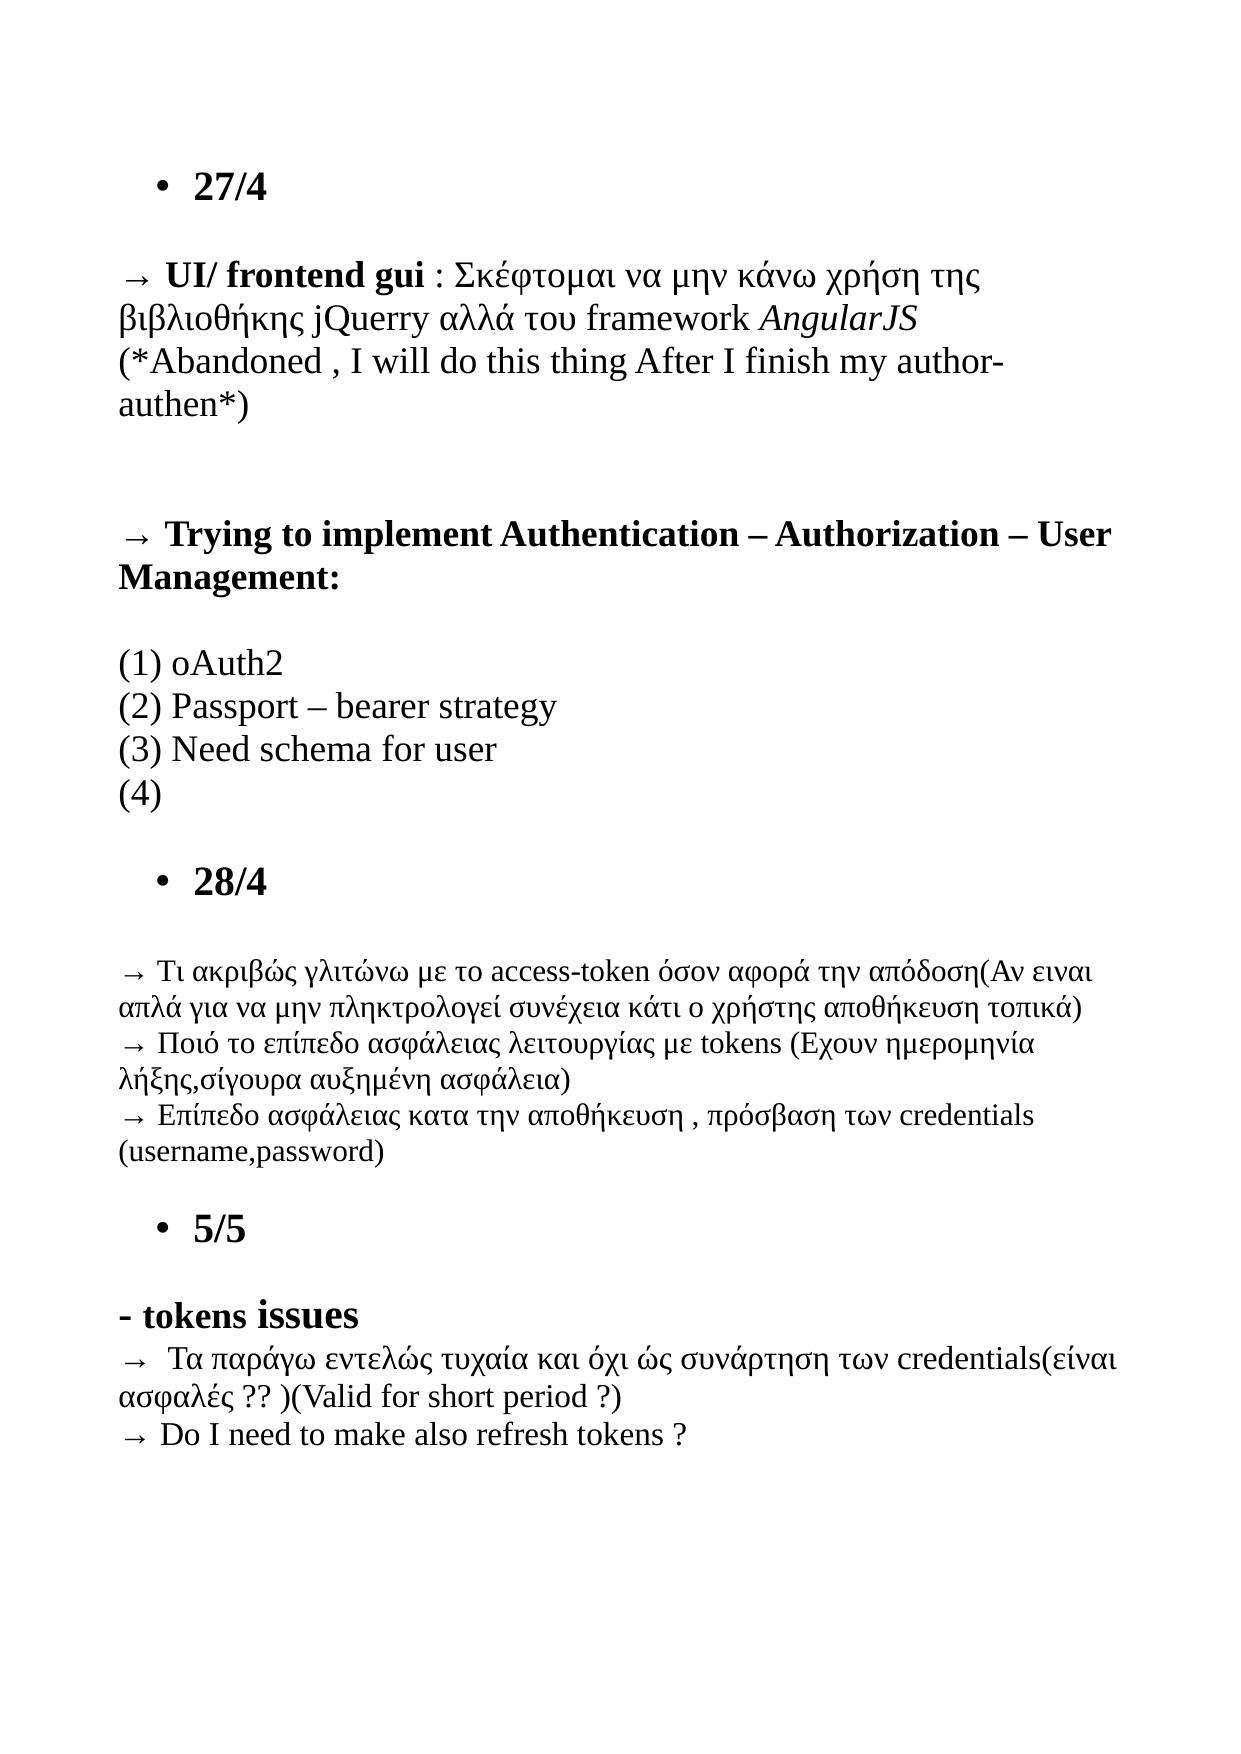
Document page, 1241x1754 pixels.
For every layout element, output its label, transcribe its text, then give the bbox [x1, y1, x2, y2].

text → Ποιό το επίπεδο ασφάλειας λειτουργίας με tokens (Εχουν ημερομηνία λήξης,σίγουρα αυξημένη ασφάλεια) [118, 1024, 1122, 1096]
list 5/5 [156, 1204, 1122, 1252]
text → Do I need to make also refresh tokens ? [118, 1414, 1122, 1453]
text → UI/ frontend gui : Σκέφτομαι να μην κάνω χρήση της βιβλιοθήκης jQuerry αλλά του framework AngularJS [118, 252, 1122, 339]
text - tokens issues [118, 1290, 1122, 1338]
text (3) Need schema for user [118, 727, 1122, 770]
text (*Abandοned , I will do this thing After I finish my author-authen*) [118, 339, 1122, 425]
text (2) Passport – bearer strategy [118, 684, 1122, 727]
text → Επίπεδο ασφάλειας κατα την αποθήκευση , πρόσβαση των credentials (username,password) [118, 1096, 1122, 1168]
text → Tι ακριβώς γλιτώνω με το access-token όσον αφορά την απόδοση(Αν ειναι απλά για να μην πληκτρολογεί συνέχεια κάτι ο χρήστης αποθήκευση τοπικά) [118, 952, 1122, 1024]
text → Trying to implement Authentication – Authorization – User Management: [118, 511, 1122, 597]
list 27/4 [156, 161, 1122, 209]
text → Τα παράγω εντελώς τυχαία και όχι ώς συνάρτηση των credentials(είναι ασφαλές ?? )(Valid for short period ?) [118, 1338, 1122, 1414]
list 28/4 [156, 856, 1122, 904]
text (4) [118, 770, 1122, 813]
text (1) oAuth2 [118, 641, 1122, 684]
